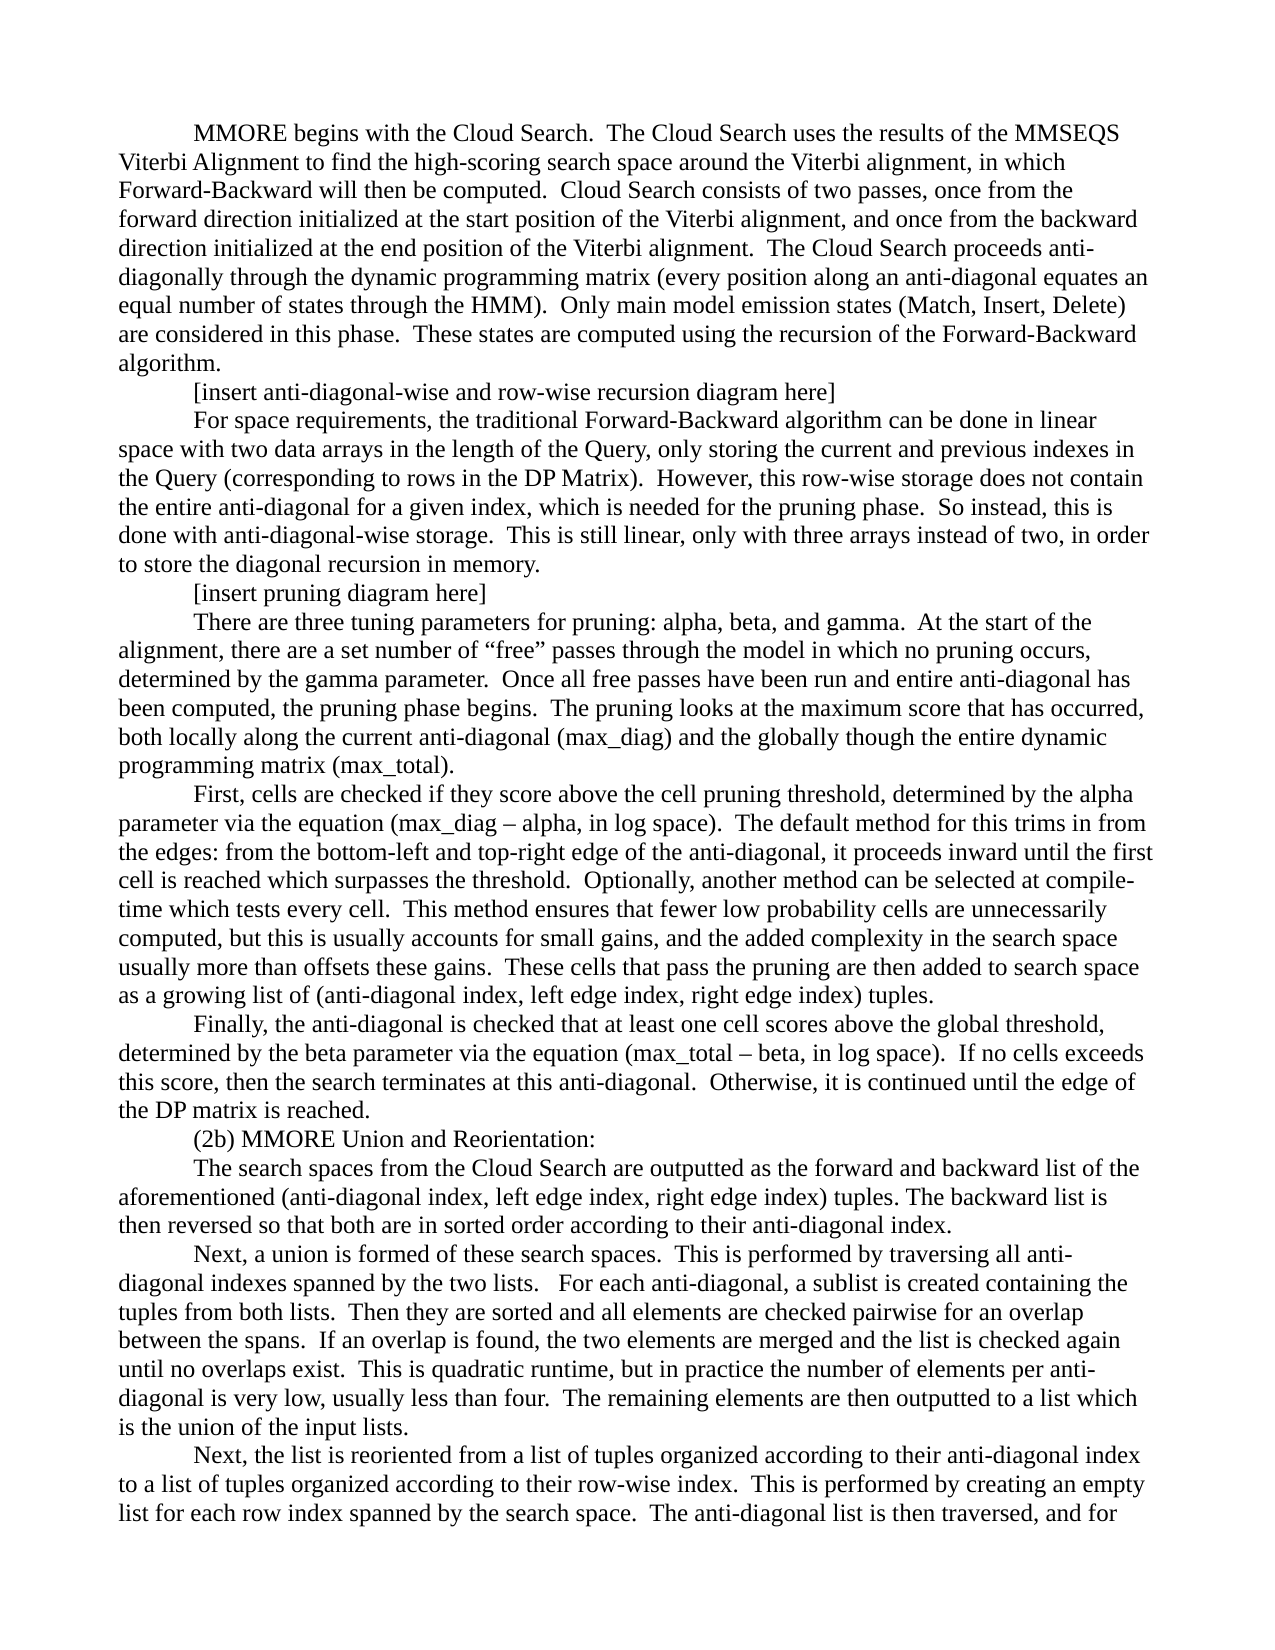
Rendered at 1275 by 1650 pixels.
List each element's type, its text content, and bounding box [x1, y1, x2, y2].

text [insert anti-diagonal-wise and row-wise recursion diagram here] [118, 377, 1157, 406]
text Finally, the anti-diagonal is checked that at least one cell scores above the global threshold, determined by the beta parameter via the equation (max_total – beta, in log space). If no cells exceeds this score, then the search terminates at this anti-diagonal. Otherwise, it is continued until the edge of the DP matrix is reached. [118, 1009, 1157, 1124]
text MMORE begins with the Cloud Search. The Cloud Search uses the results of the MMSEQS Viterbi Alignment to find the high-scoring search space around the Viterbi alignment, in which Forward-Backward will then be computed. Cloud Search consists of two passes, once from the forward direction initialized at the start position of the Viterbi alignment, and once from the backward direction initialized at the end position of the Viterbi alignment. The Cloud Search proceeds anti-diagonally through the dynamic programming matrix (every position along an anti-diagonal equates an equal number of states through the HMM). Only main model emission states (Match, Insert, Delete) are considered in this phase. These states are computed using the recursion of the Forward-Backward algorithm. [118, 118, 1157, 377]
text [insert pruning diagram here] [118, 578, 1157, 607]
text Next, the list is reoriented from a list of tuples organized according to their anti-diagonal index to a list of tuples organized according to their row-wise index. This is performed by creating an empty list for each row index spanned by the search space. The anti-diagonal list is then traversed, and for [118, 1441, 1157, 1527]
text For space requirements, the traditional Forward-Backward algorithm can be done in linear space with two data arrays in the length of the Query, only storing the current and previous indexes in the Query (corresponding to rows in the DP Matrix). However, this row-wise storage does not contain the entire anti-diagonal for a given index, which is needed for the pruning phase. So instead, this is done with anti-diagonal-wise storage. This is still linear, only with three arrays instead of two, in order to store the diagonal recursion in memory. [118, 406, 1157, 578]
text First, cells are checked if they score above the cell pruning threshold, determined by the alpha parameter via the equation (max_diag – alpha, in log space). The default method for this trims in from the edges: from the bottom-left and top-right edge of the anti-diagonal, it proceeds inward until the first cell is reached which surpasses the threshold. Optionally, another method can be selected at compile-time which tests every cell. This method ensures that fewer low probability cells are unnecessarily computed, but this is usually accounts for small gains, and the added complexity in the search space usually more than offsets these gains. These cells that pass the pruning are then added to search space as a growing list of (anti-diagonal index, left edge index, right edge index) tuples. [118, 779, 1157, 1009]
text The search spaces from the Cloud Search are outputted as the forward and backward list of the aforementioned (anti-diagonal index, left edge index, right edge index) tuples. The backward list is then reversed so that both are in sorted order according to their anti-diagonal index. [118, 1153, 1157, 1239]
text There are three tuning parameters for pruning: alpha, beta, and gamma. At the start of the alignment, there are a set number of “free” passes through the model in which no pruning occurs, determined by the gamma parameter. Once all free passes have been run and entire anti-diagonal has been computed, the pruning phase begins. The pruning looks at the maximum score that has occurred, both locally along the current anti-diagonal (max_diag) and the globally though the entire dynamic programming matrix (max_total). [118, 607, 1157, 779]
text (2b) MMORE Union and Reorientation: [118, 1124, 1157, 1153]
text Next, a union is formed of these search spaces. This is performed by traversing all anti-diagonal indexes spanned by the two lists. For each anti-diagonal, a sublist is created containing the tuples from both lists. Then they are sorted and all elements are checked pairwise for an overlap between the spans. If an overlap is found, the two elements are merged and the list is checked again until no overlaps exist. This is quadratic runtime, but in practice the number of elements per anti-diagonal is very low, usually less than four. The remaining elements are then outputted to a list which is the union of the input lists. [118, 1239, 1157, 1441]
